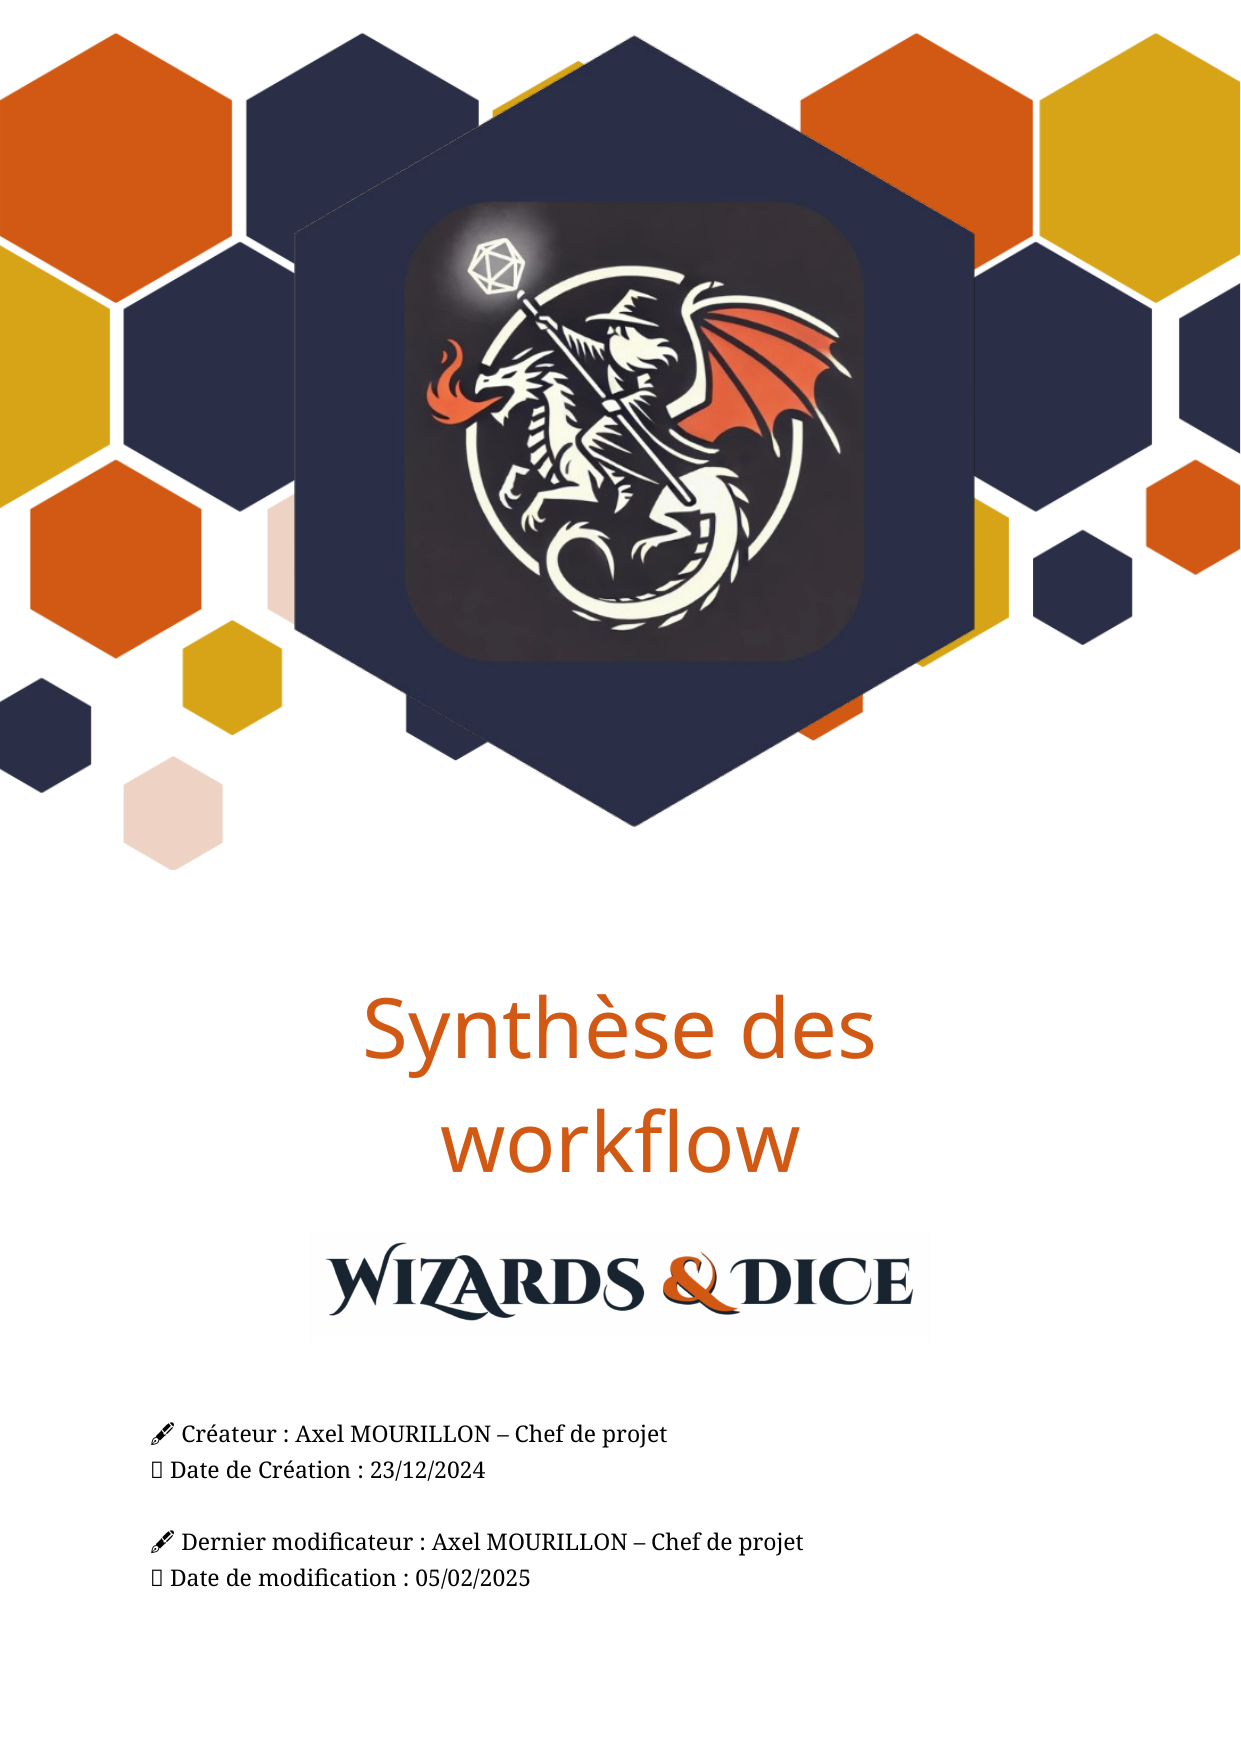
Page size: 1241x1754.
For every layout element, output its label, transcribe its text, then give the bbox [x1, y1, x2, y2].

picture [0, 18, 1241, 870]
text 📅 Date de Création : 23/12/2024 [150, 1454, 1090, 1485]
title Synthèse des workflow [150, 970, 1090, 1197]
text 📅 Date de modification : 05/02/2025 [150, 1562, 1090, 1593]
text 🖋️ Créateur : Axel MOURILLON – Chef de projet [150, 1418, 1090, 1449]
text 🖋️ Dernier modificateur : Axel MOURILLON – Chef de projet [150, 1526, 1090, 1557]
picture [307, 1232, 934, 1342]
